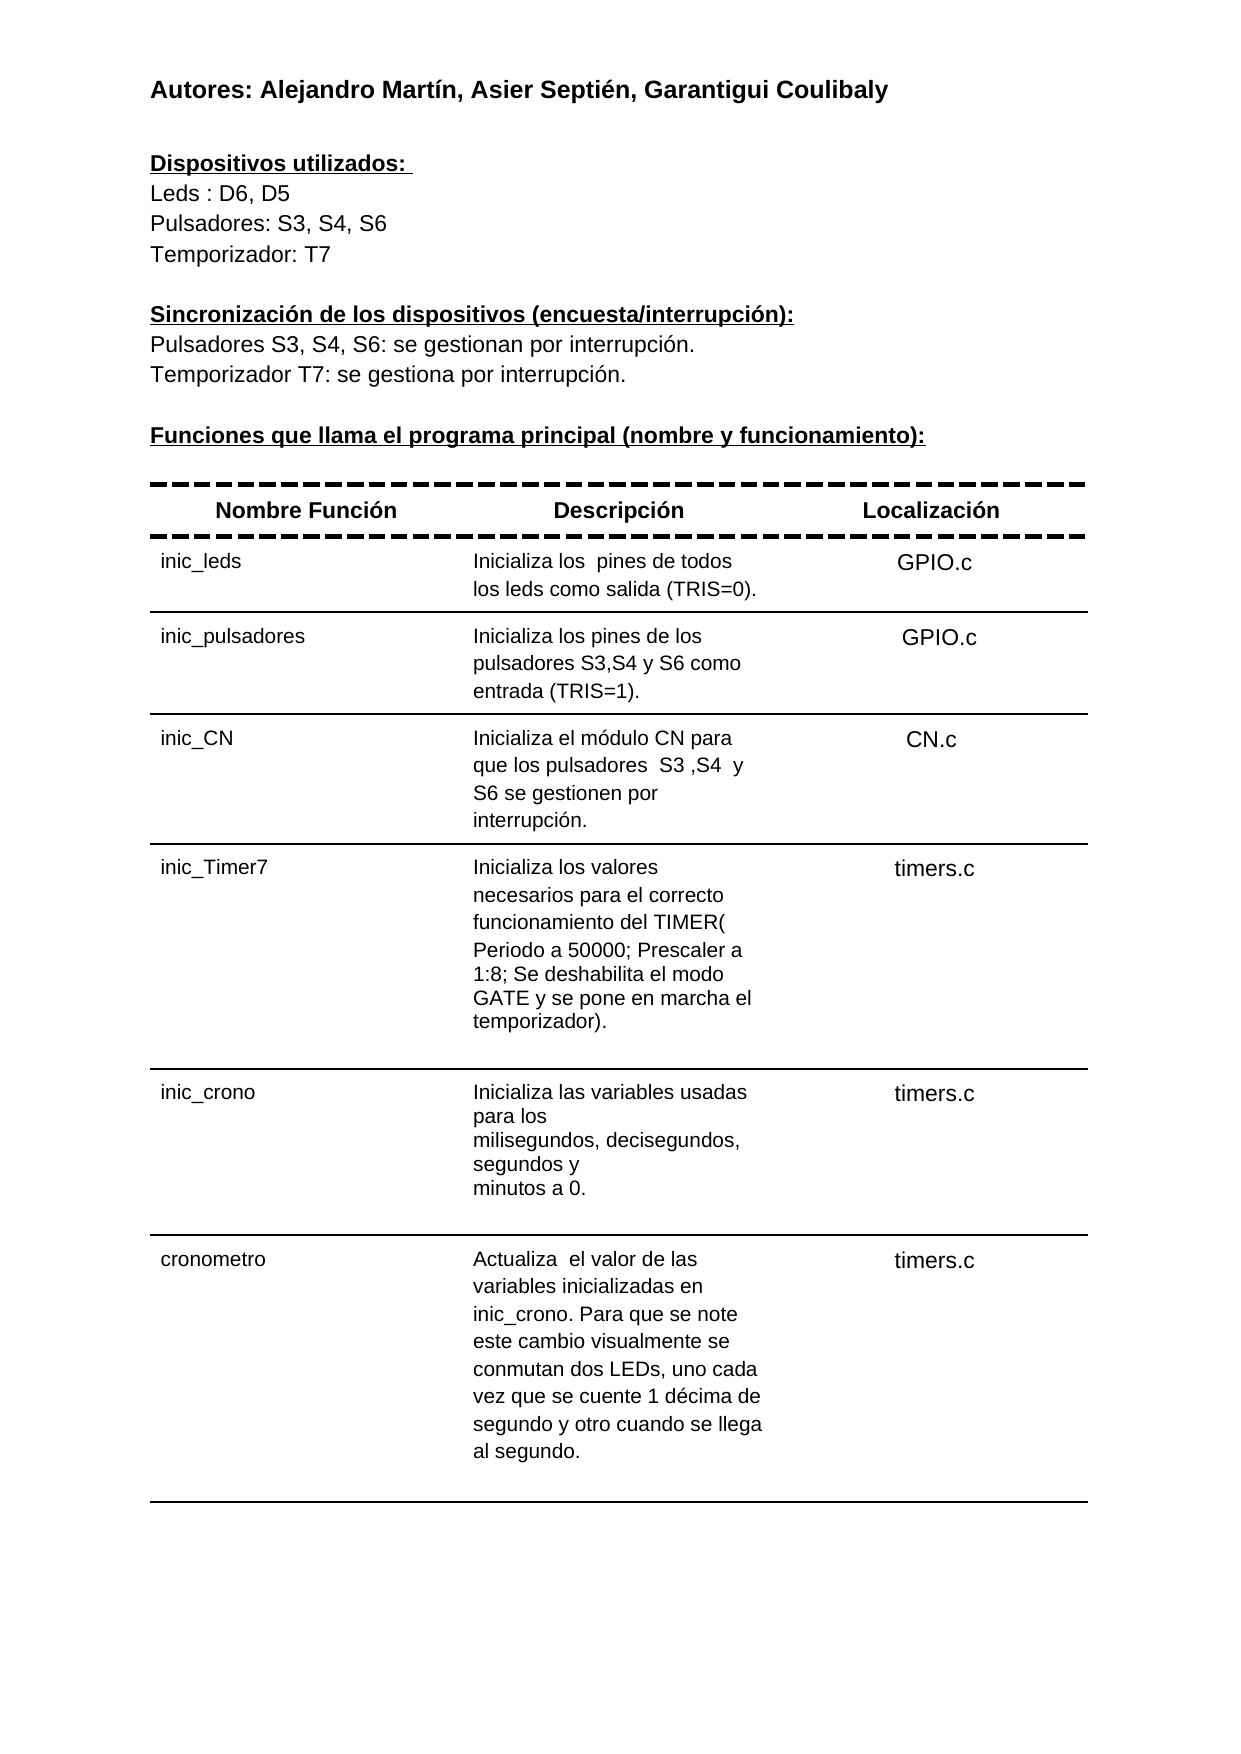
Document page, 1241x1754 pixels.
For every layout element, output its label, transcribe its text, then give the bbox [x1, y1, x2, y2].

text Sincronización de los dispositivos (encuesta/interrupción): [150, 301, 1090, 327]
table_cell Inicializa los pines de los pulsadores S3,S4 y S6 como entrada (TRIS=1). [463, 613, 775, 713]
table_cell timers.c [775, 1236, 1087, 1501]
table_cell Inicializa el módulo CN para que los pulsadores S3 ,S4 y S6 se gestionen por interrupción. [463, 715, 775, 842]
table_cell inic_Timer7 [150, 845, 462, 1068]
text Temporizador T7: se gestiona por interrupción. [150, 361, 1090, 388]
table_header Localización [775, 482, 1087, 534]
table_cell Actualiza el valor de las variables inicializadas en inic_crono. Para que se note este cambio visualmente se conmutan dos LEDs, uno cada vez que se cuente 1 décima de segundo y otro cuando se llega al segundo. [463, 1236, 775, 1501]
table_cell GPIO.c [775, 534, 1087, 611]
table_cell Inicializa los pines de todos los leds como salida (TRIS=0). [463, 534, 775, 611]
table_cell Inicializa los valores necesarios para el correcto funcionamiento del TIMER( Periodo a 50000; Prescaler a 1:8; Se deshabilita el modo GATE y se pone en marcha el temporizador). [463, 845, 775, 1068]
table_cell Inicializa las variables usadas para los milisegundos, decisegundos, segundos y minutos a 0. [463, 1070, 775, 1234]
table_cell inic_pulsadores [150, 613, 462, 713]
table_cell inic_CN [150, 715, 462, 842]
table_cell cronometro [150, 1236, 462, 1501]
text Pulsadores: S3, S4, S6 [150, 210, 1090, 237]
table_cell timers.c [775, 1070, 1087, 1234]
table_header Descripción [463, 482, 775, 534]
table_cell GPIO.c [775, 613, 1087, 713]
table_cell inic_crono [150, 1070, 462, 1234]
text Pulsadores S3, S4, S6: se gestionan por interrupción. [150, 331, 1090, 358]
text Funciones que llama el programa principal (nombre y funcionamiento): [150, 422, 1090, 448]
text Temporizador: T7 [150, 241, 1090, 267]
table_header Nombre Función [150, 482, 462, 534]
table_cell CN.c [775, 715, 1087, 842]
text Leds : D6, D5 [150, 180, 1090, 207]
text Dispositivos utilizados: [150, 150, 1090, 176]
table_cell inic_leds [150, 534, 462, 611]
table_cell timers.c [775, 845, 1087, 1068]
